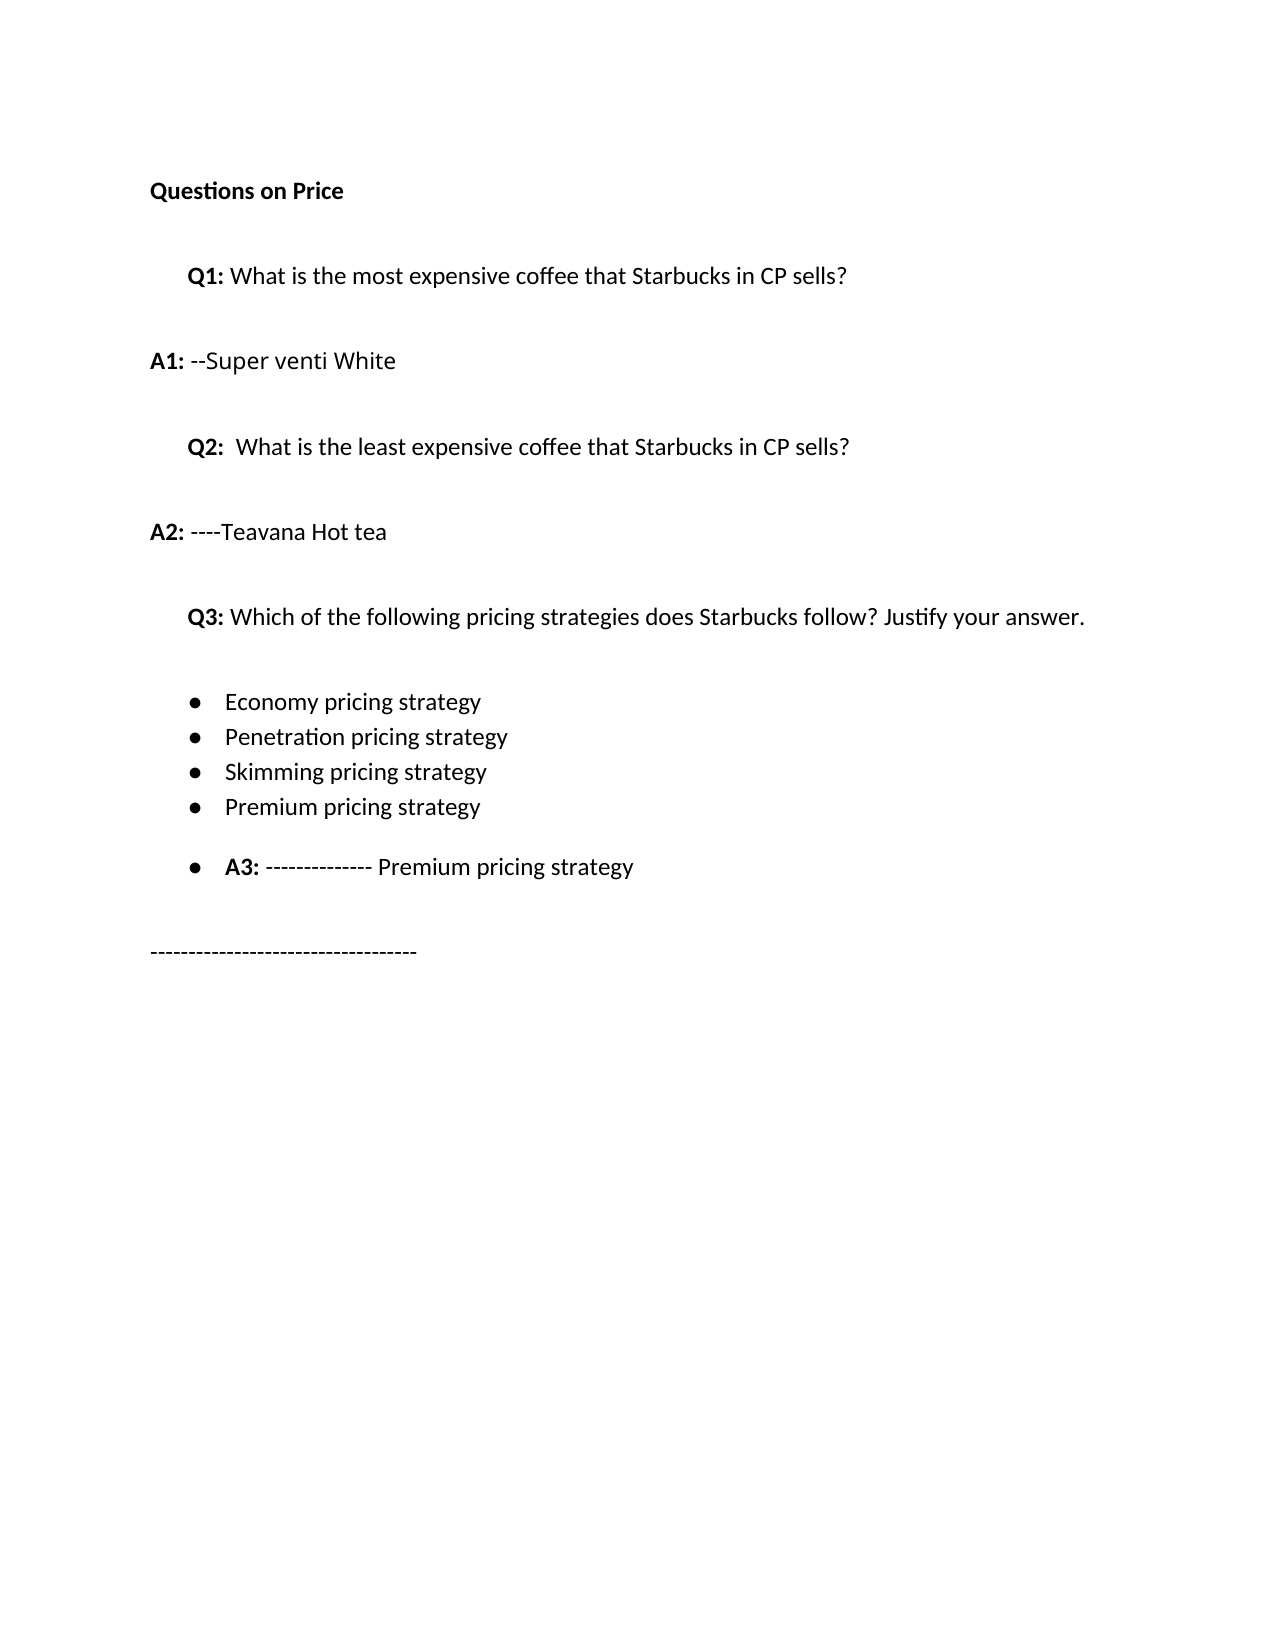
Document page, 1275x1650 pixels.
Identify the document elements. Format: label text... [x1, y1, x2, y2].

list Skimming pricing strategy [187, 756, 1125, 786]
text Q2: What is the least expensive coffee that Starbucks in CP sells? [187, 431, 1125, 461]
text A1: --Super venti White [150, 345, 1125, 376]
list Penetration pricing strategy [187, 721, 1125, 751]
text Q1: What is the most expensive coffee that Starbucks in CP sells? [187, 260, 1125, 291]
text ----------------------------------- [150, 936, 1125, 966]
list A3: -------------- Premium pricing strategy [187, 851, 1125, 881]
text Questions on Price [150, 175, 1125, 206]
list Premium pricing strategy [187, 791, 1125, 821]
text Q3: Which of the following pricing strategies does Starbucks follow? Justify your answer. [187, 601, 1125, 631]
text A2: ----Teavana Hot tea [150, 516, 1125, 546]
list Economy pricing strategy [187, 686, 1125, 716]
